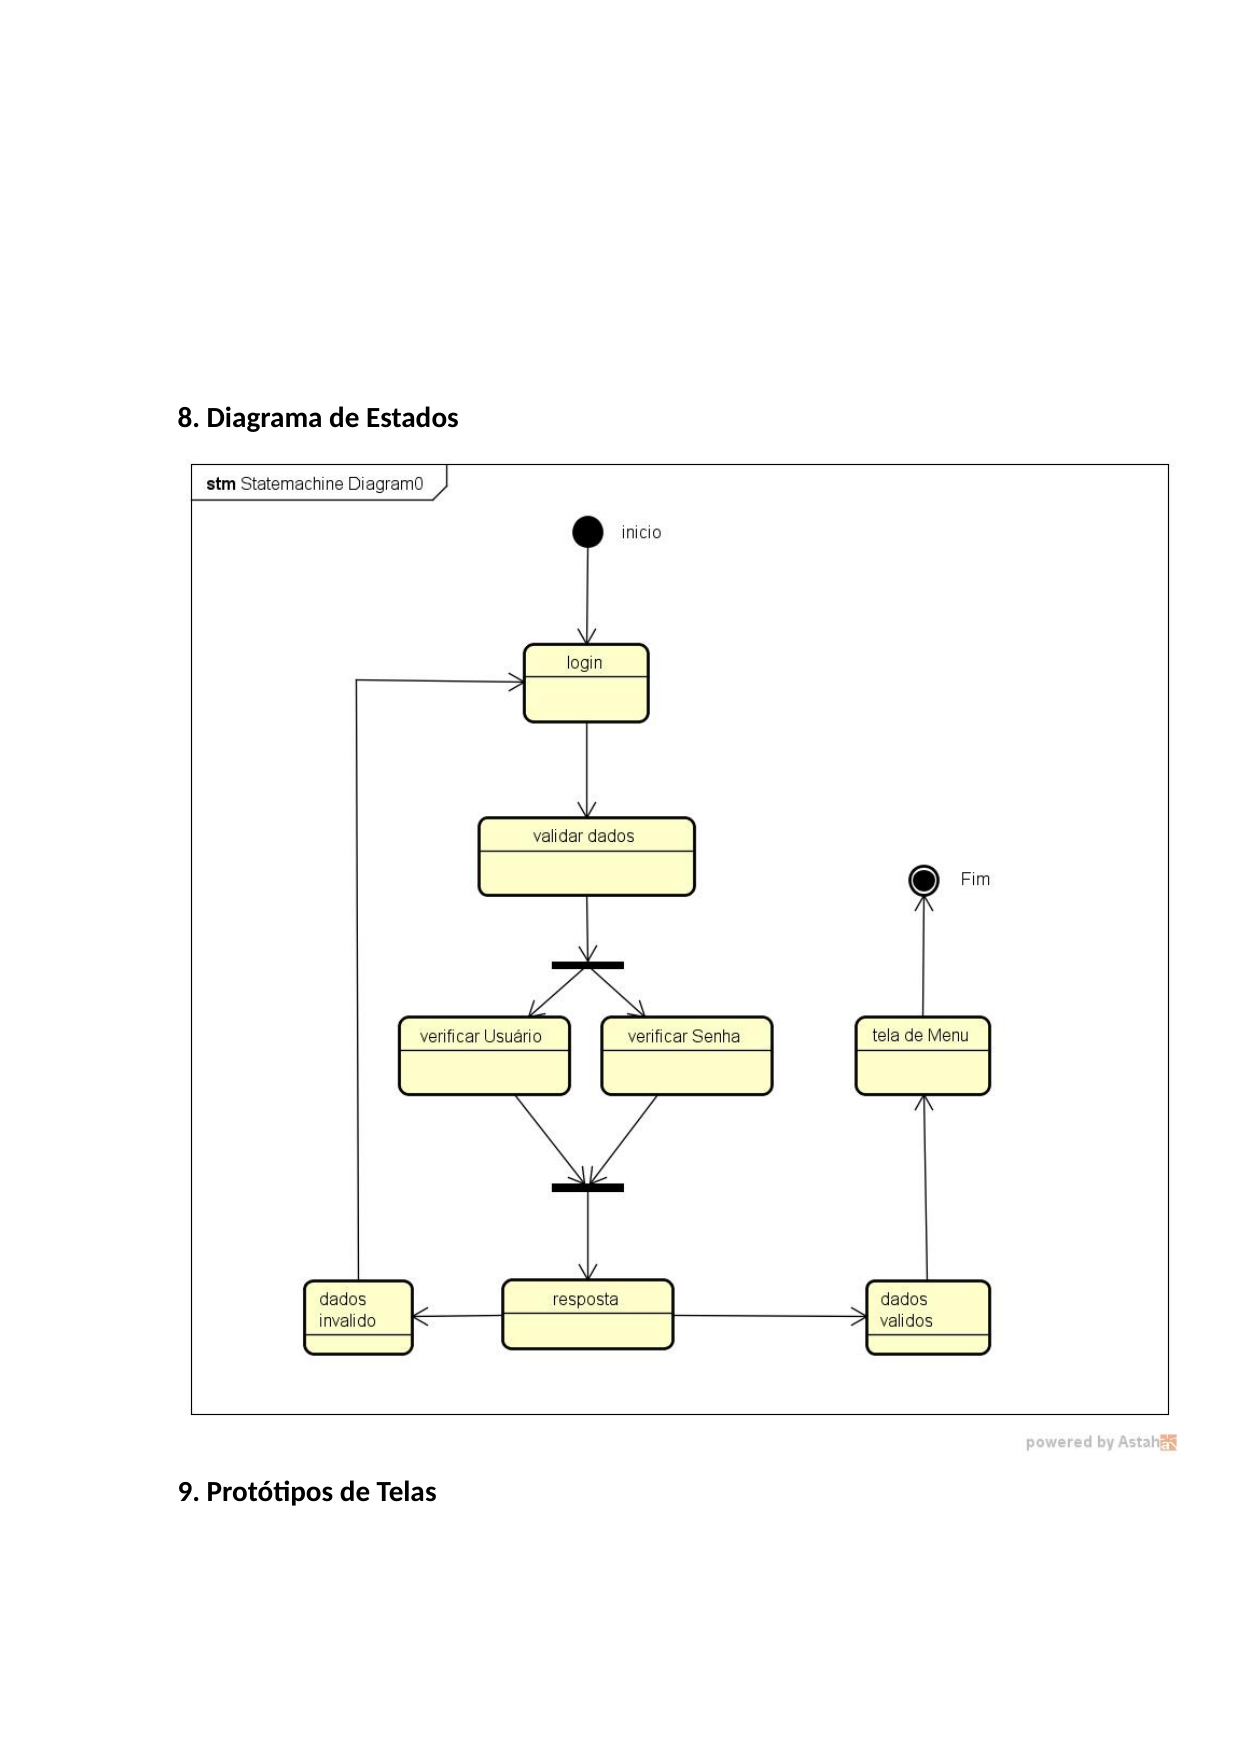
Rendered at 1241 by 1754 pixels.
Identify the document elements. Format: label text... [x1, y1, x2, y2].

subtitle 8. Diagrama de Estados [177, 399, 1063, 434]
subtitle 9. Protótipos de Telas [177, 1473, 1063, 1508]
